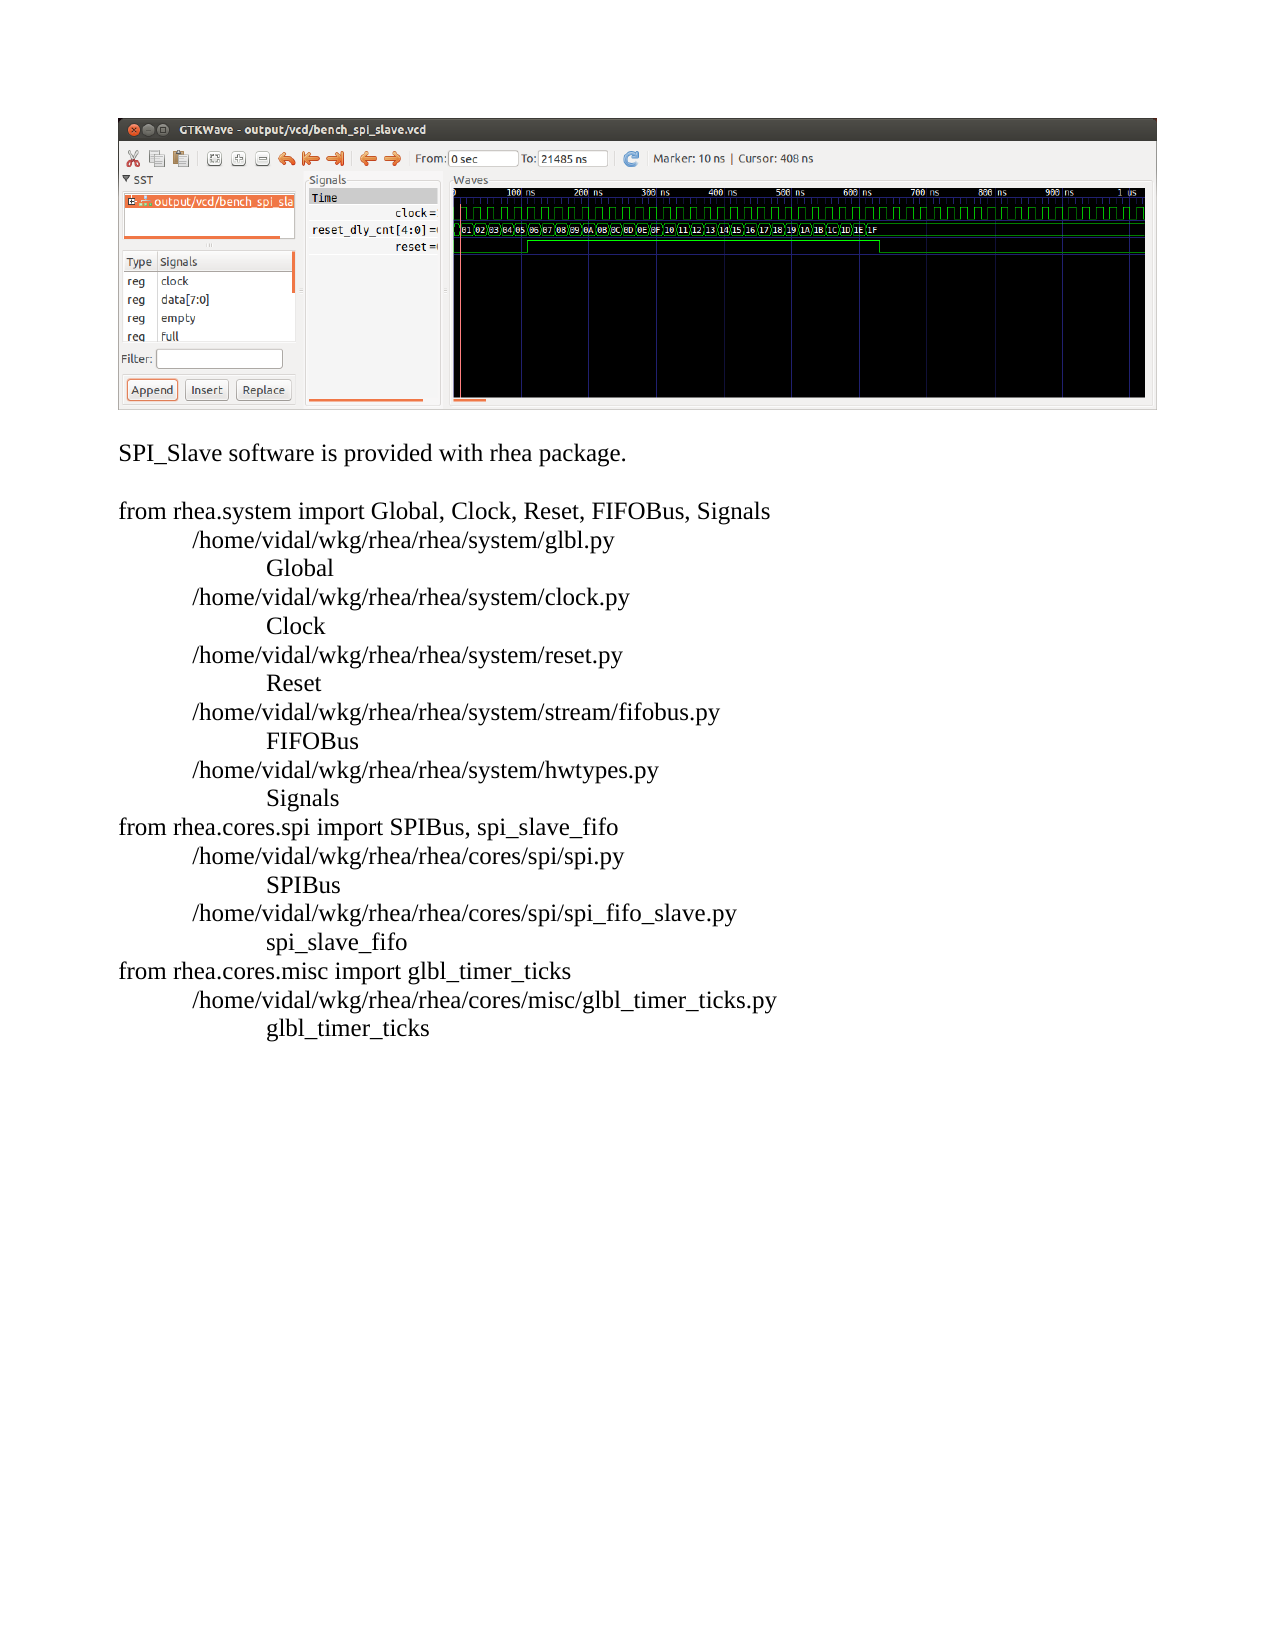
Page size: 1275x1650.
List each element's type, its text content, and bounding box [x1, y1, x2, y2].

text glbl_timer_ticks [118, 1013, 1157, 1042]
text Clock [118, 611, 1157, 640]
text SPIBus [118, 870, 1157, 898]
text Reset [118, 668, 1157, 697]
text Signals [118, 783, 1157, 812]
text /home/vidal/wkg/rhea/rhea/system/hwtypes.py [118, 755, 1157, 783]
text FIFOBus [118, 726, 1157, 755]
text /home/vidal/wkg/rhea/rhea/cores/spi/spi_fifo_slave.py [118, 898, 1157, 927]
text Global [118, 553, 1157, 582]
text /home/vidal/wkg/rhea/rhea/system/stream/fifobus.py [118, 697, 1157, 726]
text from rhea.system import Global, Clock, Reset, FIFOBus, Signals [118, 496, 1157, 525]
text from rhea.cores.misc import glbl_timer_ticks [118, 956, 1157, 985]
text SPI_Slave software is provided with rhea package. [118, 438, 1157, 467]
picture [118, 118, 1157, 410]
text /home/vidal/wkg/rhea/rhea/cores/spi/spi.py [118, 841, 1157, 870]
text /home/vidal/wkg/rhea/rhea/system/clock.py [118, 582, 1157, 611]
text spi_slave_fifo [118, 927, 1157, 956]
text /home/vidal/wkg/rhea/rhea/system/glbl.py [118, 525, 1157, 553]
text /home/vidal/wkg/rhea/rhea/system/reset.py [118, 640, 1157, 668]
text from rhea.cores.spi import SPIBus, spi_slave_fifo [118, 812, 1157, 841]
text /home/vidal/wkg/rhea/rhea/cores/misc/glbl_timer_ticks.py [118, 985, 1157, 1013]
